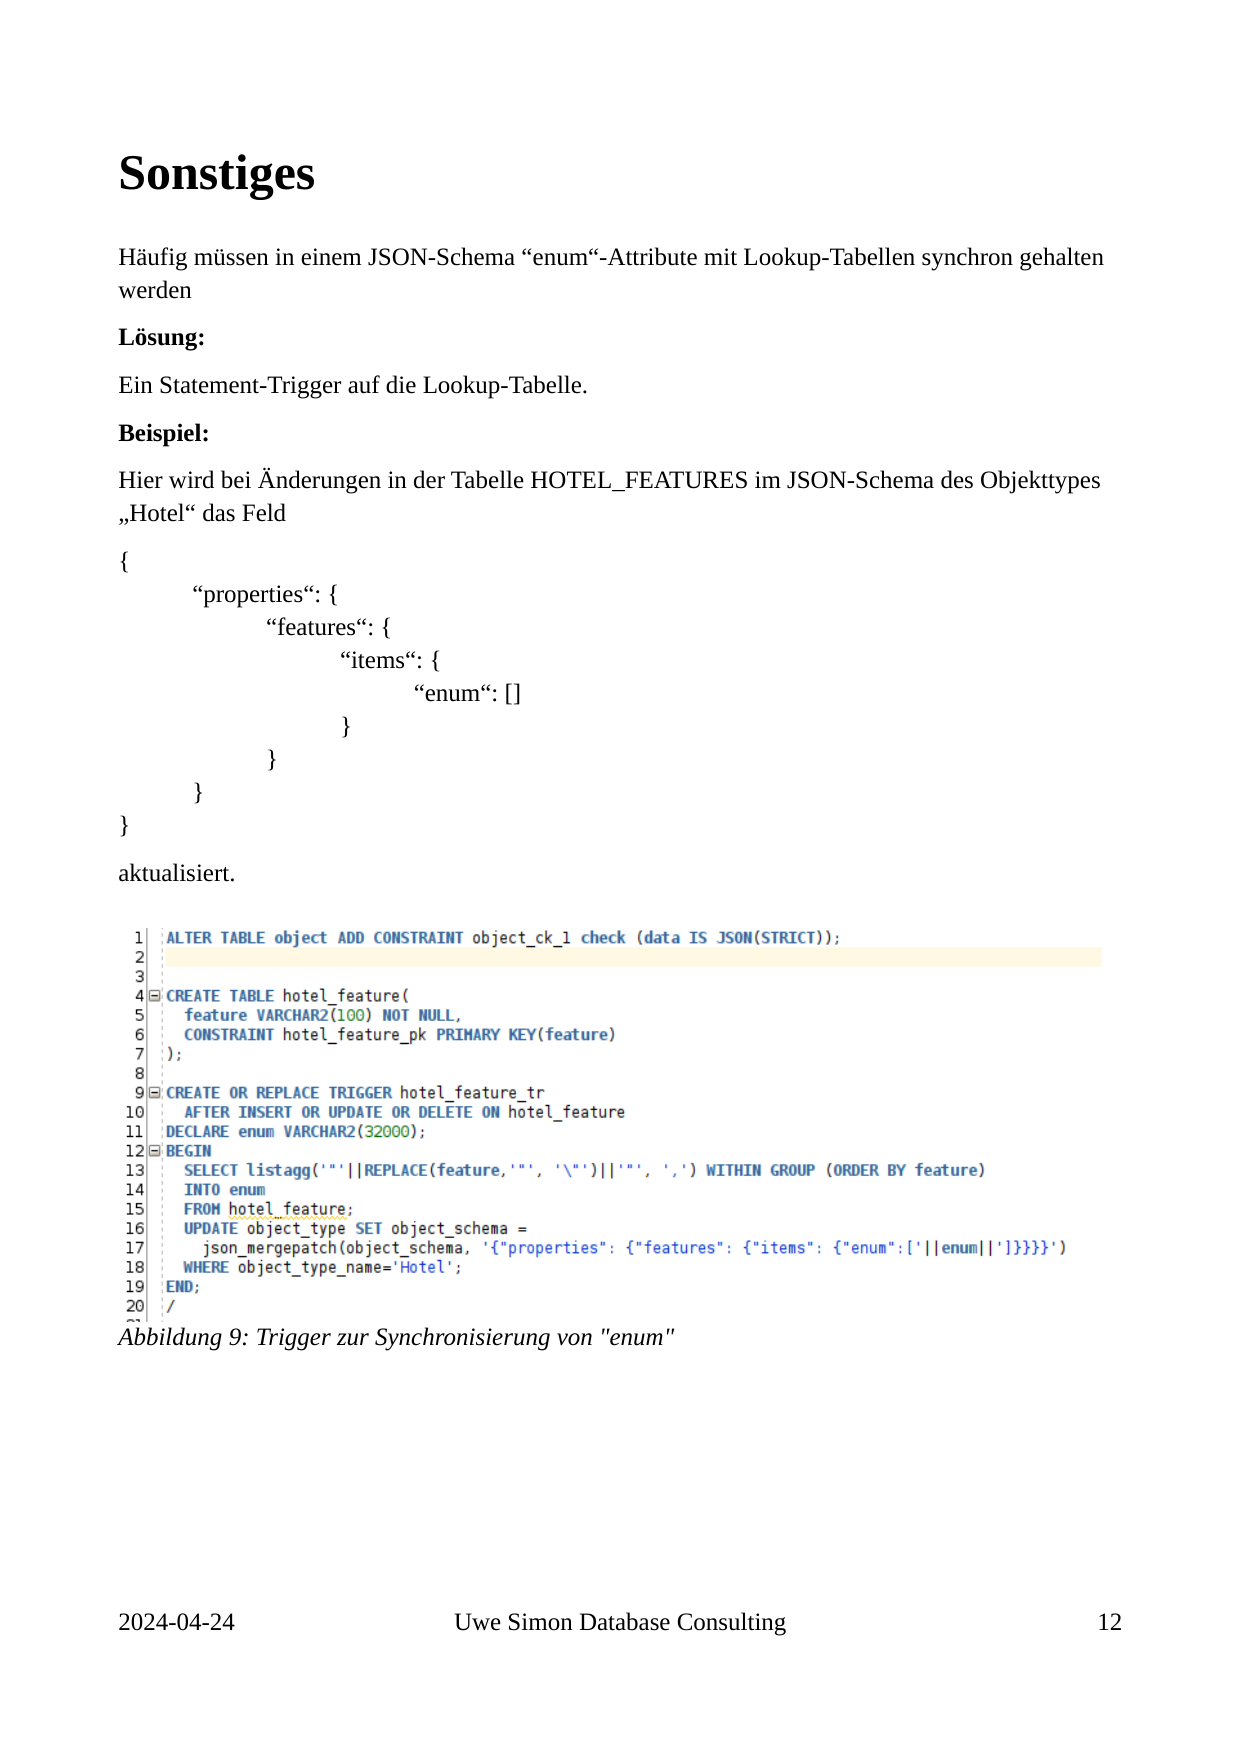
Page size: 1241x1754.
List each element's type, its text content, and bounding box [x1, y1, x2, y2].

text Abbildung 9: Trigger zur Synchronisierung von "enum" [118, 1322, 1102, 1351]
text Beispiel: [118, 418, 1122, 446]
picture [118, 928, 1102, 1322]
text Lösung: [118, 322, 1122, 351]
text Häufig müssen in einem JSON-Schema “enum“-Attribute mit Lookup-Tabellen synchron gehalten werden [118, 242, 1122, 304]
text Ein Statement-Trigger auf die Lookup-Tabelle. [118, 370, 1122, 399]
text { “properties“: { “features“: { “items“: { “enum“: [] } } } } [118, 546, 1122, 839]
subtitle Sonstiges [118, 143, 1122, 201]
text Hier wird bei Änderungen in der Tabelle HOTEL_FEATURES im JSON-Schema des Objekttypes „Hotel“ das Feld [118, 465, 1122, 527]
text aktualisiert. [118, 858, 1122, 886]
